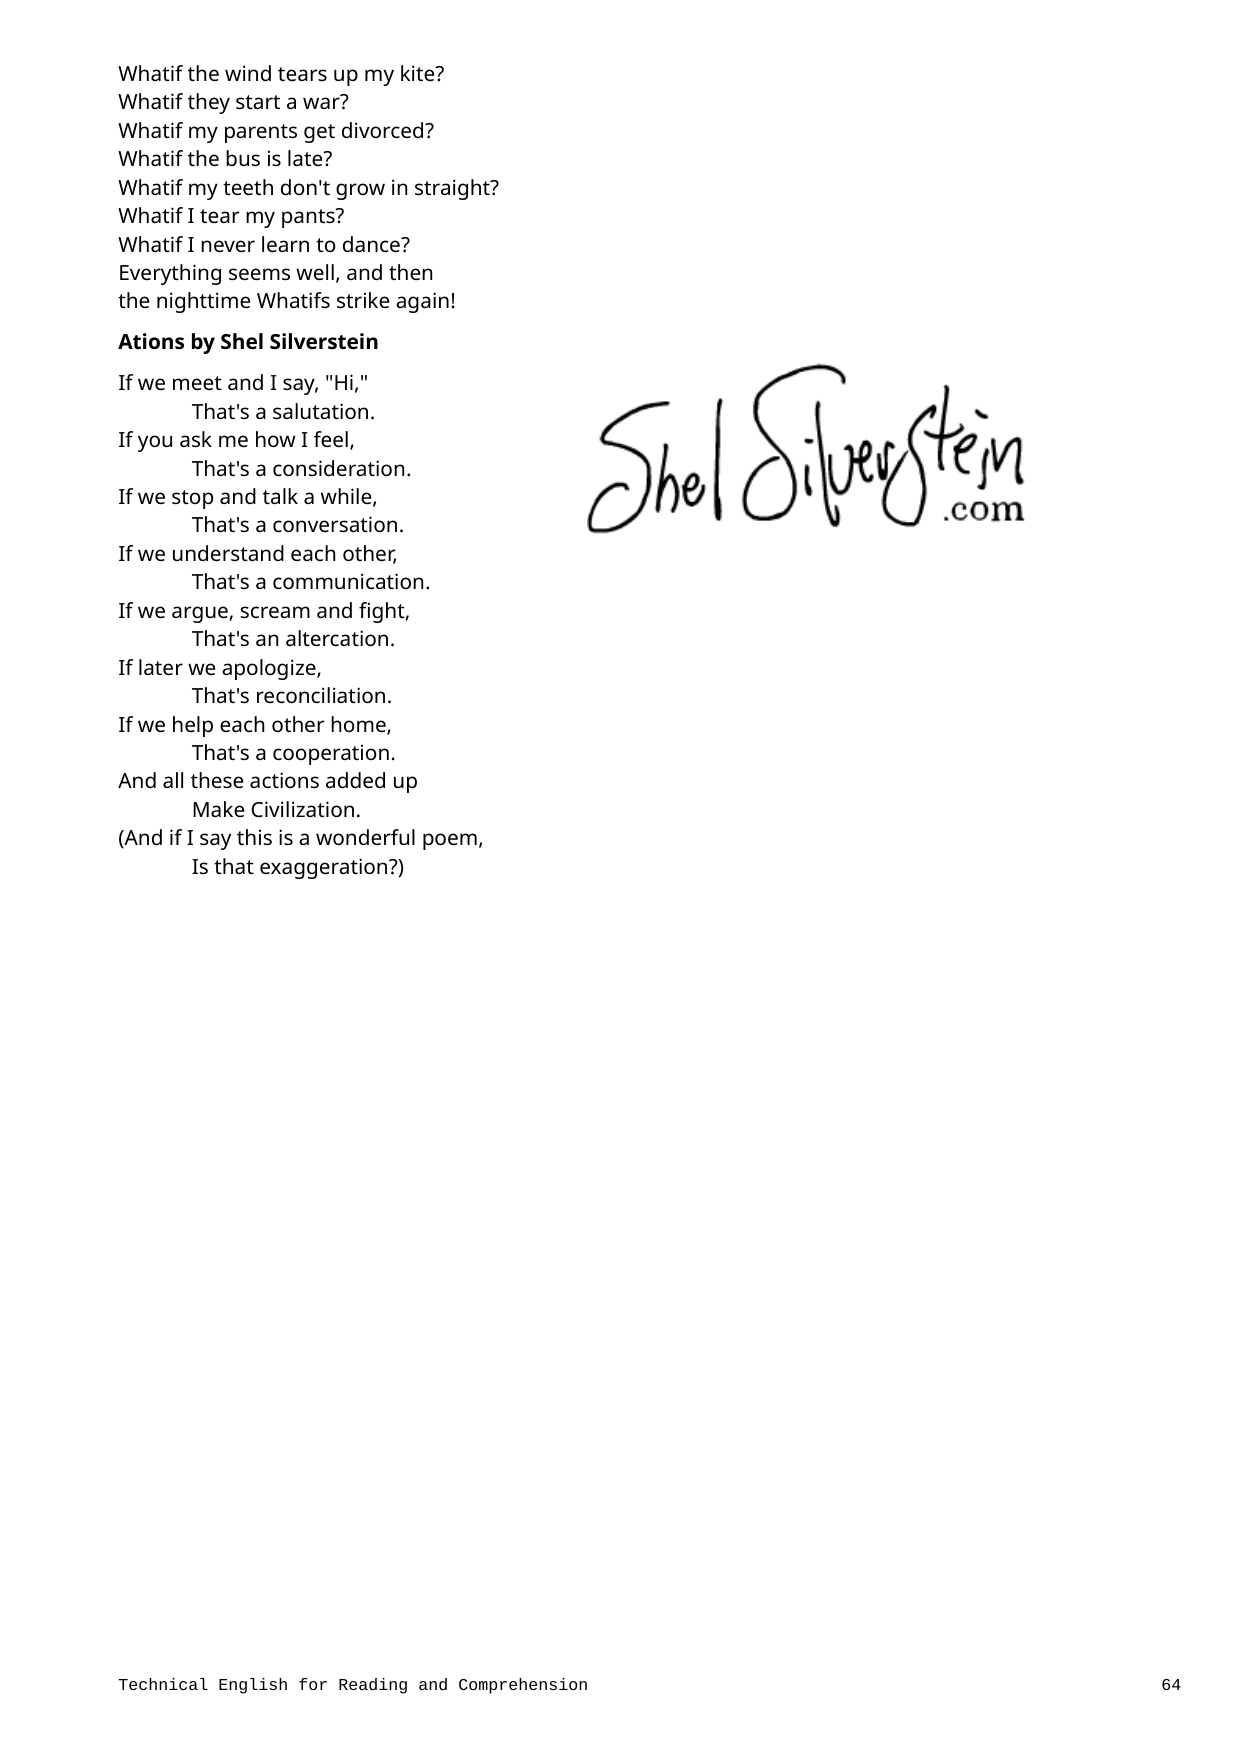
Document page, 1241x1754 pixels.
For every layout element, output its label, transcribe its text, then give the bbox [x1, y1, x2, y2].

text [1076, 454, 1181, 482]
text Is that exaggeration?) [118, 852, 1181, 880]
text If you ask me how I feel, [118, 425, 517, 454]
text Whatif my teeth don't grow in straight? [118, 173, 1181, 201]
text And all these actions added up [118, 767, 1181, 795]
text [1076, 539, 1181, 567]
text Everything seems well, and then [118, 258, 1181, 287]
text [1076, 567, 1181, 596]
text Whatif the bus is late? [118, 144, 1181, 173]
text Whatif I tear my pants? [118, 201, 1181, 230]
text Whatif I never learn to dance? [118, 230, 1181, 258]
text [1076, 482, 1181, 511]
text If we understand each other, [118, 539, 517, 567]
text Whatif the wind tears up my kite? [118, 59, 1181, 87]
text That's a salutation. [118, 397, 517, 425]
text That's a consideration. [118, 454, 517, 482]
text If we stop and talk a while, [118, 482, 517, 511]
text If we argue, scream and fight, [118, 596, 1181, 624]
text If we help each other home, [118, 710, 1181, 738]
text [1076, 327, 1181, 356]
text [1076, 397, 1181, 425]
text [1076, 368, 1181, 397]
text [1076, 511, 1181, 539]
text That's a communication. [118, 567, 517, 596]
picture [517, 315, 1076, 604]
text Whatif they start a war? [118, 87, 1181, 116]
text If later we apologize, [118, 653, 1181, 681]
text Make Civilization. [118, 795, 1181, 823]
text That's an altercation. [118, 624, 1181, 653]
text That's a cooperation. [118, 738, 1181, 767]
text That's reconciliation. [118, 681, 1181, 710]
text Whatif my parents get divorced? [118, 116, 1181, 144]
text Ations by Shel Silverstein [118, 327, 517, 356]
text That's a conversation. [118, 511, 517, 539]
text [1076, 425, 1181, 454]
text (And if I say this is a wonderful poem, [118, 823, 1181, 852]
text the nighttime Whatifs strike again! [118, 287, 1181, 315]
text If we meet and I say, "Hi," [118, 368, 517, 397]
